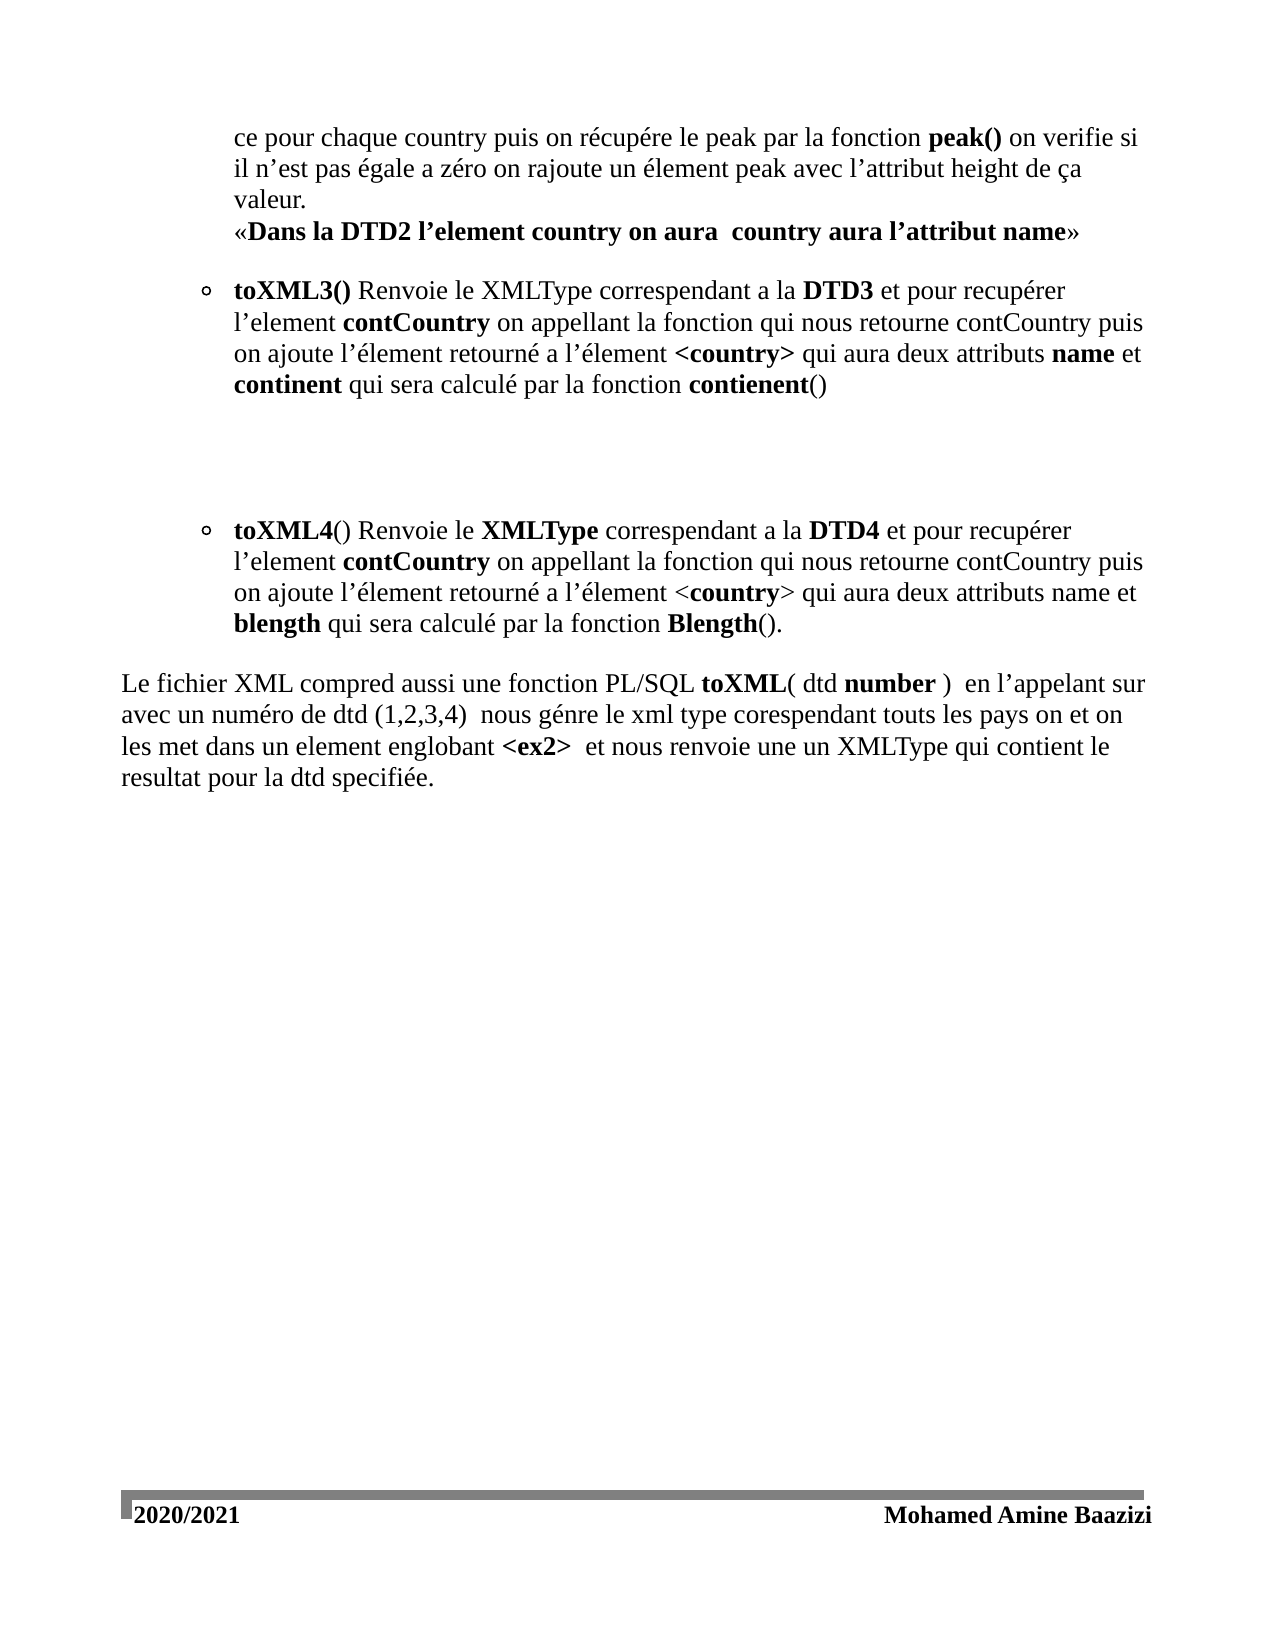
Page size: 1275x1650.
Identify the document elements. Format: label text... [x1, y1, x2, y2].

list ce pour chaque country puis on récupére le peak par la fonction peak() on verifie si il n’est pas égale a zéro on rajoute un élement peak avec l’attribut height de ça valeur. [196, 121, 1154, 214]
list «Dans la DTD2 l’element country on aura country aura l’attribut name» [196, 214, 1154, 246]
text Le fichier XML compred aussi une fonction PL/SQL toXML( dtd number ) en l’appelant sur avec un numéro de dtd (1,2,3,4) nous génre le xml type corespendant touts les pays on et on les met dans un element englobant <ex2> et nous renvoie une un XMLType qui contient le resultat pour la dtd specifiée. [121, 667, 1154, 792]
list toXML3() Renvoie le XMLType correspendant a la DTD3 et pour recupérer l’element contCountry on appellant la fonction qui nous retourne contCountry puis on ajoute l’élement retourné a l’élement <country> qui aura deux attributs name et continent qui sera calculé par la fonction contienent() [196, 274, 1154, 399]
list toXML4() Renvoie le XMLType correspendant a la DTD4 et pour recupérer l’element contCountry on appellant la fonction qui nous retourne contCountry puis on ajoute l’élement retourné a l’élement <country> qui aura deux attributs name et blength qui sera calculé par la fonction Blength(). [196, 514, 1154, 639]
